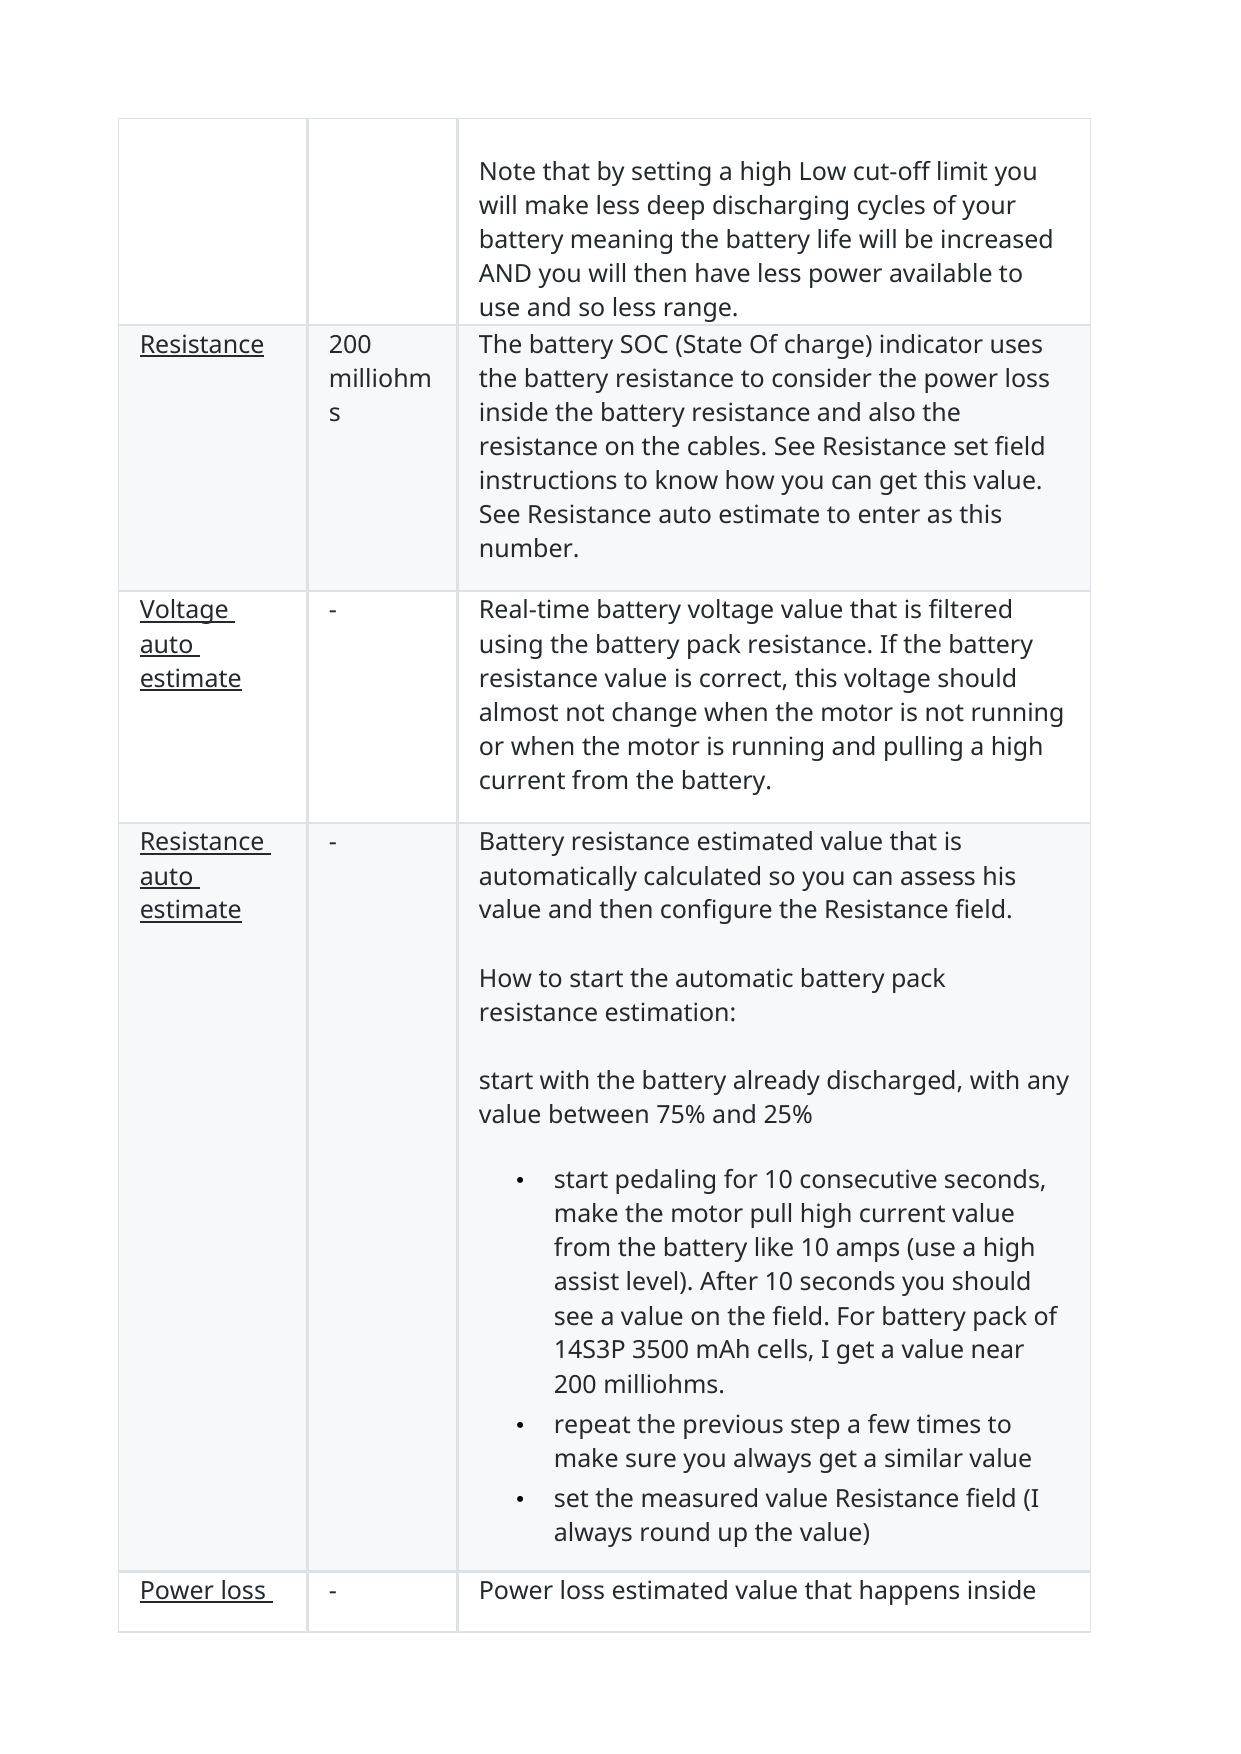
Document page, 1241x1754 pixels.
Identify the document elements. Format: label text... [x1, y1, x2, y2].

table_cell Battery resistance estimated value that is automatically calculated so you can assess his value and then configure the Resistance field. How to start the automatic battery pack resistance estimation: start with the battery already discharged, with any value between 75% and 25% start pedaling for 10 consecutive seconds, make the motor pull high current value from the battery like 10 amps (use a high assist level). After 10 seconds you should see a value on the field. For battery pack of 14S3P 3500 mAh cells, I get a value near 200 milliohms. repeat the previous step a few times to make sure you always get a similar value set the measured value Resistance field (I always round up the value) [459, 824, 1090, 1570]
table_cell Note that by setting a high Low cut-off limit you will make less deep discharging cycles of your battery meaning the battery life will be increased AND you will then have less power available to use and so less range. [459, 119, 1090, 324]
table_cell Real-time battery voltage value that is filtered using the battery pack resistance. If the battery resistance value is correct, this voltage should almost not change when the motor is not running or when the motor is running and pulling a high current from the battery. [459, 592, 1090, 822]
table_cell Voltage auto estimate [119, 592, 306, 822]
table_cell Resistance [119, 326, 306, 590]
table_cell Resistance auto estimate [119, 824, 306, 1570]
table_cell - [309, 1573, 456, 1631]
table_cell - [309, 824, 456, 1570]
table_cell 200 milliohms [309, 326, 456, 590]
table_cell [119, 119, 306, 324]
table_cell - [309, 592, 456, 822]
table_cell [309, 119, 456, 324]
table_cell Power loss estimated value that happens inside [459, 1573, 1090, 1631]
table_cell Power loss [119, 1573, 306, 1631]
table_cell The battery SOC (State Of charge) indicator uses the battery resistance to consider the power loss inside the battery resistance and also the resistance on the cables. See Resistance set field instructions to know how you can get this value. See Resistance auto estimate to enter as this number. [459, 326, 1090, 590]
